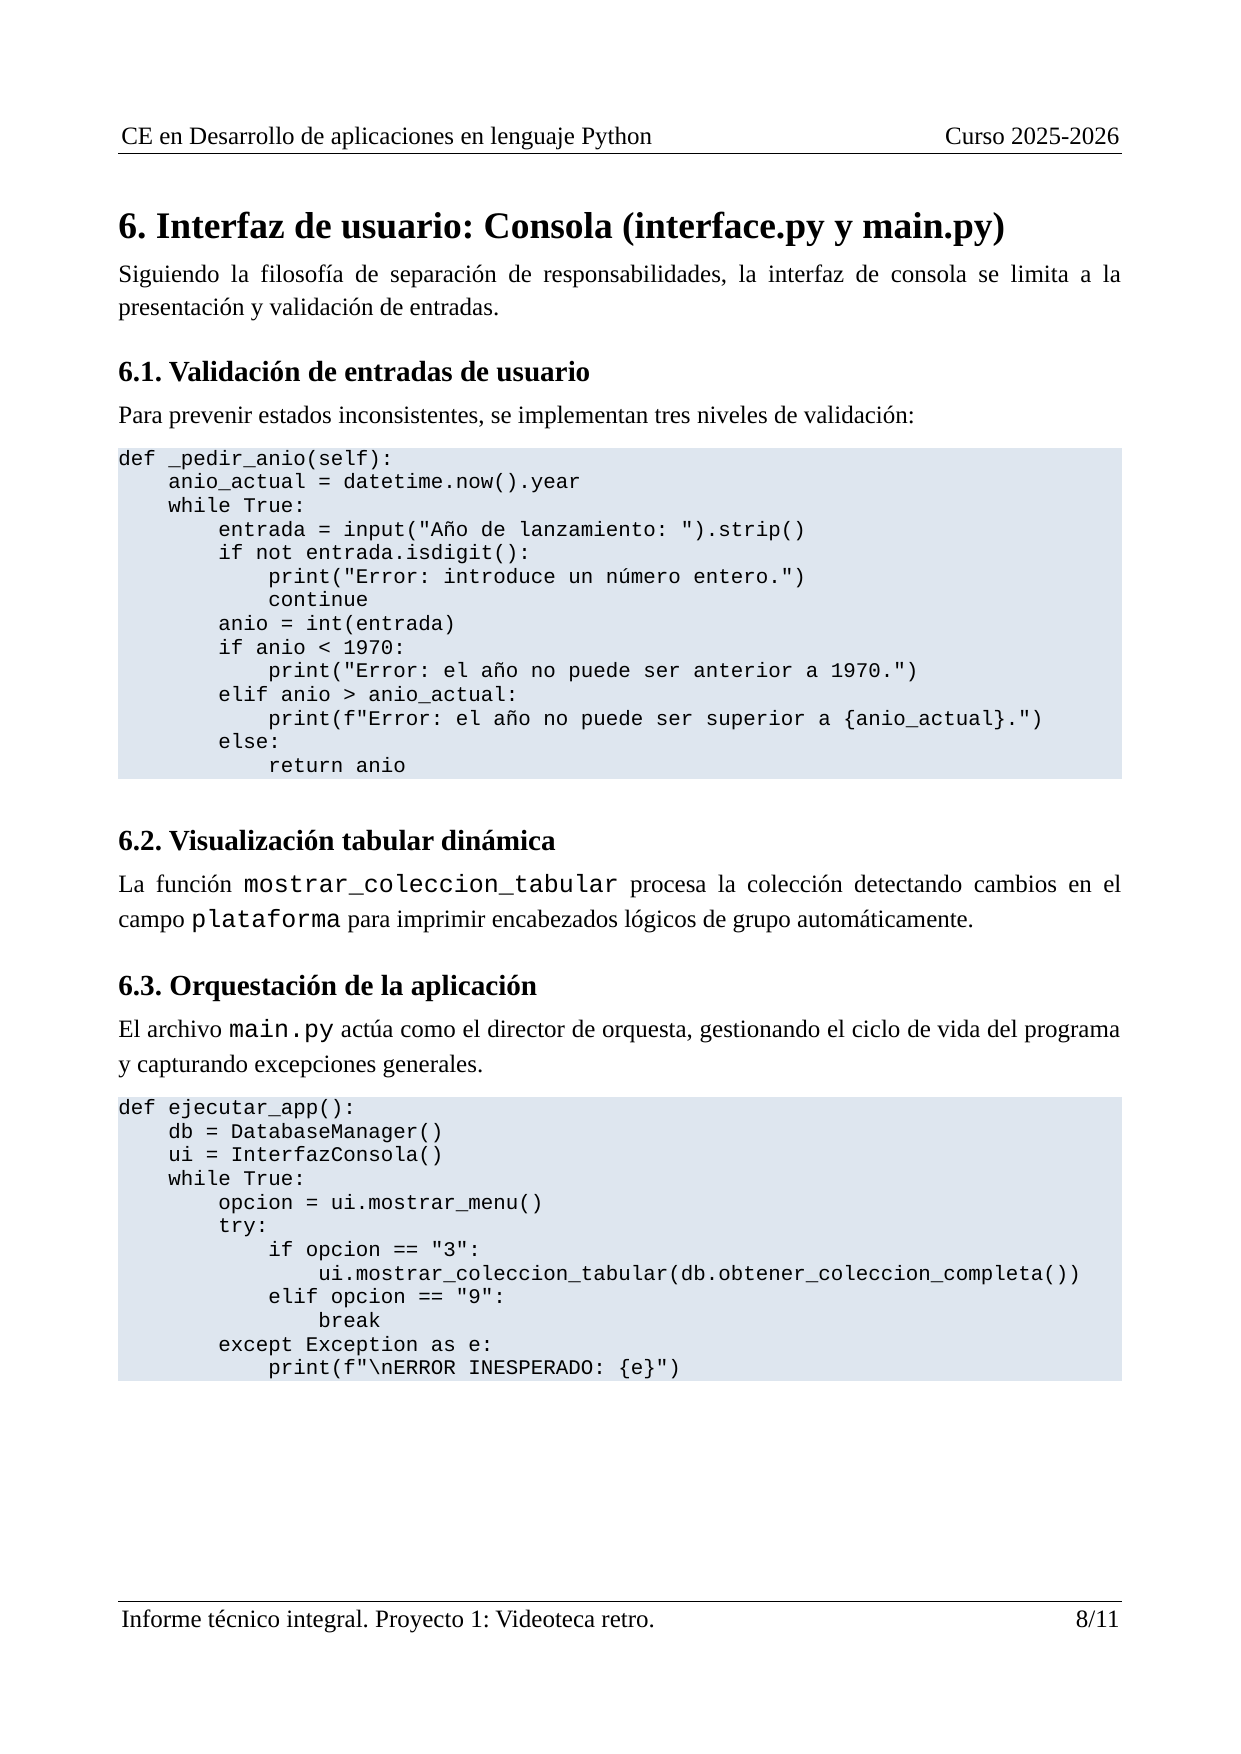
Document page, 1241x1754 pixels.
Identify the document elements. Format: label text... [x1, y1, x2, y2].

text break [118, 1310, 1122, 1334]
text except Exception as e: [118, 1334, 1122, 1357]
text continue [118, 589, 1122, 613]
text return anio [118, 755, 1122, 779]
text while True: [118, 1168, 1122, 1192]
text print("Error: el año no puede ser anterior a 1970.") [118, 660, 1122, 684]
subtitle 6. Interfaz de usuario: Consola (interface.py y main.py) [118, 203, 1122, 246]
text def _pedir_anio(self): [118, 448, 1122, 471]
text print(f"\nERROR INESPERADO: {e}") [118, 1357, 1122, 1381]
text Para prevenir estados inconsistentes, se implementan tres niveles de validación: [118, 400, 1122, 429]
text Siguiendo la filosofía de separación de responsabilidades, la interfaz de consola se limita a la presentación y validación de entradas. [118, 259, 1122, 321]
text def ejecutar_app(): [118, 1097, 1122, 1121]
text El archivo main.py actúa como el director de orquesta, gestionando el ciclo de vida del programa y capturando excepciones generales. [118, 1014, 1122, 1078]
text opcion = ui.mostrar_menu() [118, 1192, 1122, 1215]
text else: [118, 731, 1122, 755]
text elif opcion == "9": [118, 1286, 1122, 1310]
text ui.mostrar_coleccion_tabular(db.obtener_coleccion_completa()) [118, 1263, 1122, 1286]
text print("Error: introduce un número entero.") [118, 566, 1122, 589]
text db = DatabaseManager() [118, 1121, 1122, 1144]
text if opcion == "3": [118, 1239, 1122, 1263]
text while True: [118, 495, 1122, 518]
subtitle 6.2. Visualización tabular dinámica [118, 823, 1122, 856]
text La función mostrar_coleccion_tabular procesa la colección detectando cambios en el campo plataforma para imprimir encabezados lógicos de grupo automáticamente. [118, 869, 1122, 935]
text anio_actual = datetime.now().year [118, 471, 1122, 495]
text print(f"Error: el año no puede ser superior a {anio_actual}.") [118, 708, 1122, 731]
text if anio < 1970: [118, 637, 1122, 660]
subtitle 6.3. Orquestación de la aplicación [118, 968, 1122, 1002]
text if not entrada.isdigit(): [118, 542, 1122, 566]
text anio = int(entrada) [118, 613, 1122, 637]
text entrada = input("Año de lanzamiento: ").strip() [118, 518, 1122, 542]
subtitle 6.1. Validación de entradas de usuario [118, 354, 1122, 387]
text try: [118, 1215, 1122, 1239]
text ui = InterfazConsola() [118, 1144, 1122, 1168]
text elif anio > anio_actual: [118, 684, 1122, 708]
